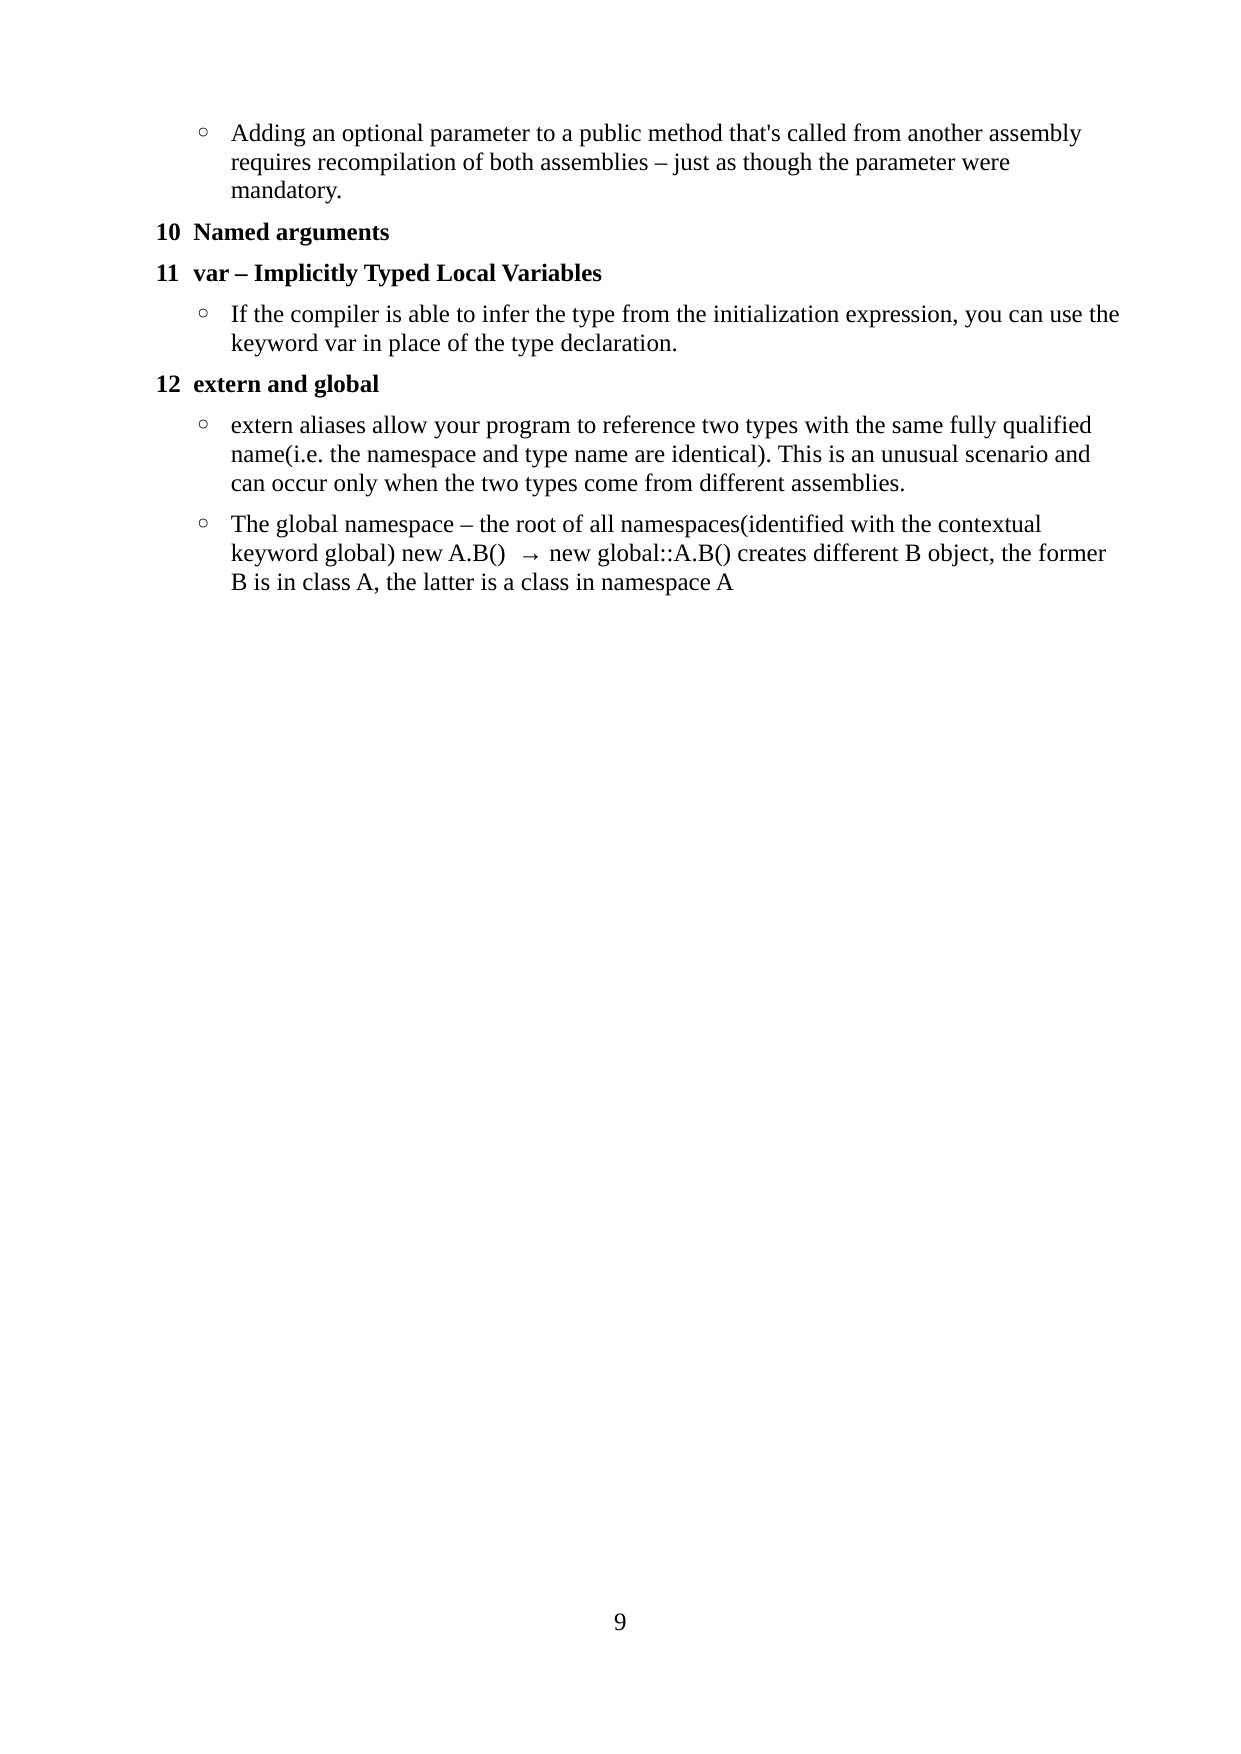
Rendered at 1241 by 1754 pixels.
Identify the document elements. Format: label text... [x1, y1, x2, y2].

list extern aliases allow your program to reference two types with the same fully qualified name(i.e. the namespace and type name are identical). This is an unusual scenario and can occur only when the two types come from different assemblies. [193, 411, 1122, 497]
list If the compiler is able to infer the type from the initialization expression, you can use the keyword var in place of the type declaration. [193, 299, 1122, 357]
list var – Implicitly Typed Local Variables [156, 258, 1122, 287]
list The global namespace – the root of all namespaces(identified with the contextual keyword global) new A.B() → new global::A.B() creates different B object, the former B is in class A, the latter is a class in namespace A [193, 509, 1122, 596]
list Named arguments [156, 217, 1122, 246]
list extern and global [156, 369, 1122, 398]
list Adding an optional parameter to a public method that's called from another assembly requires recompilation of both assemblies – just as though the parameter were mandatory. [193, 118, 1122, 204]
